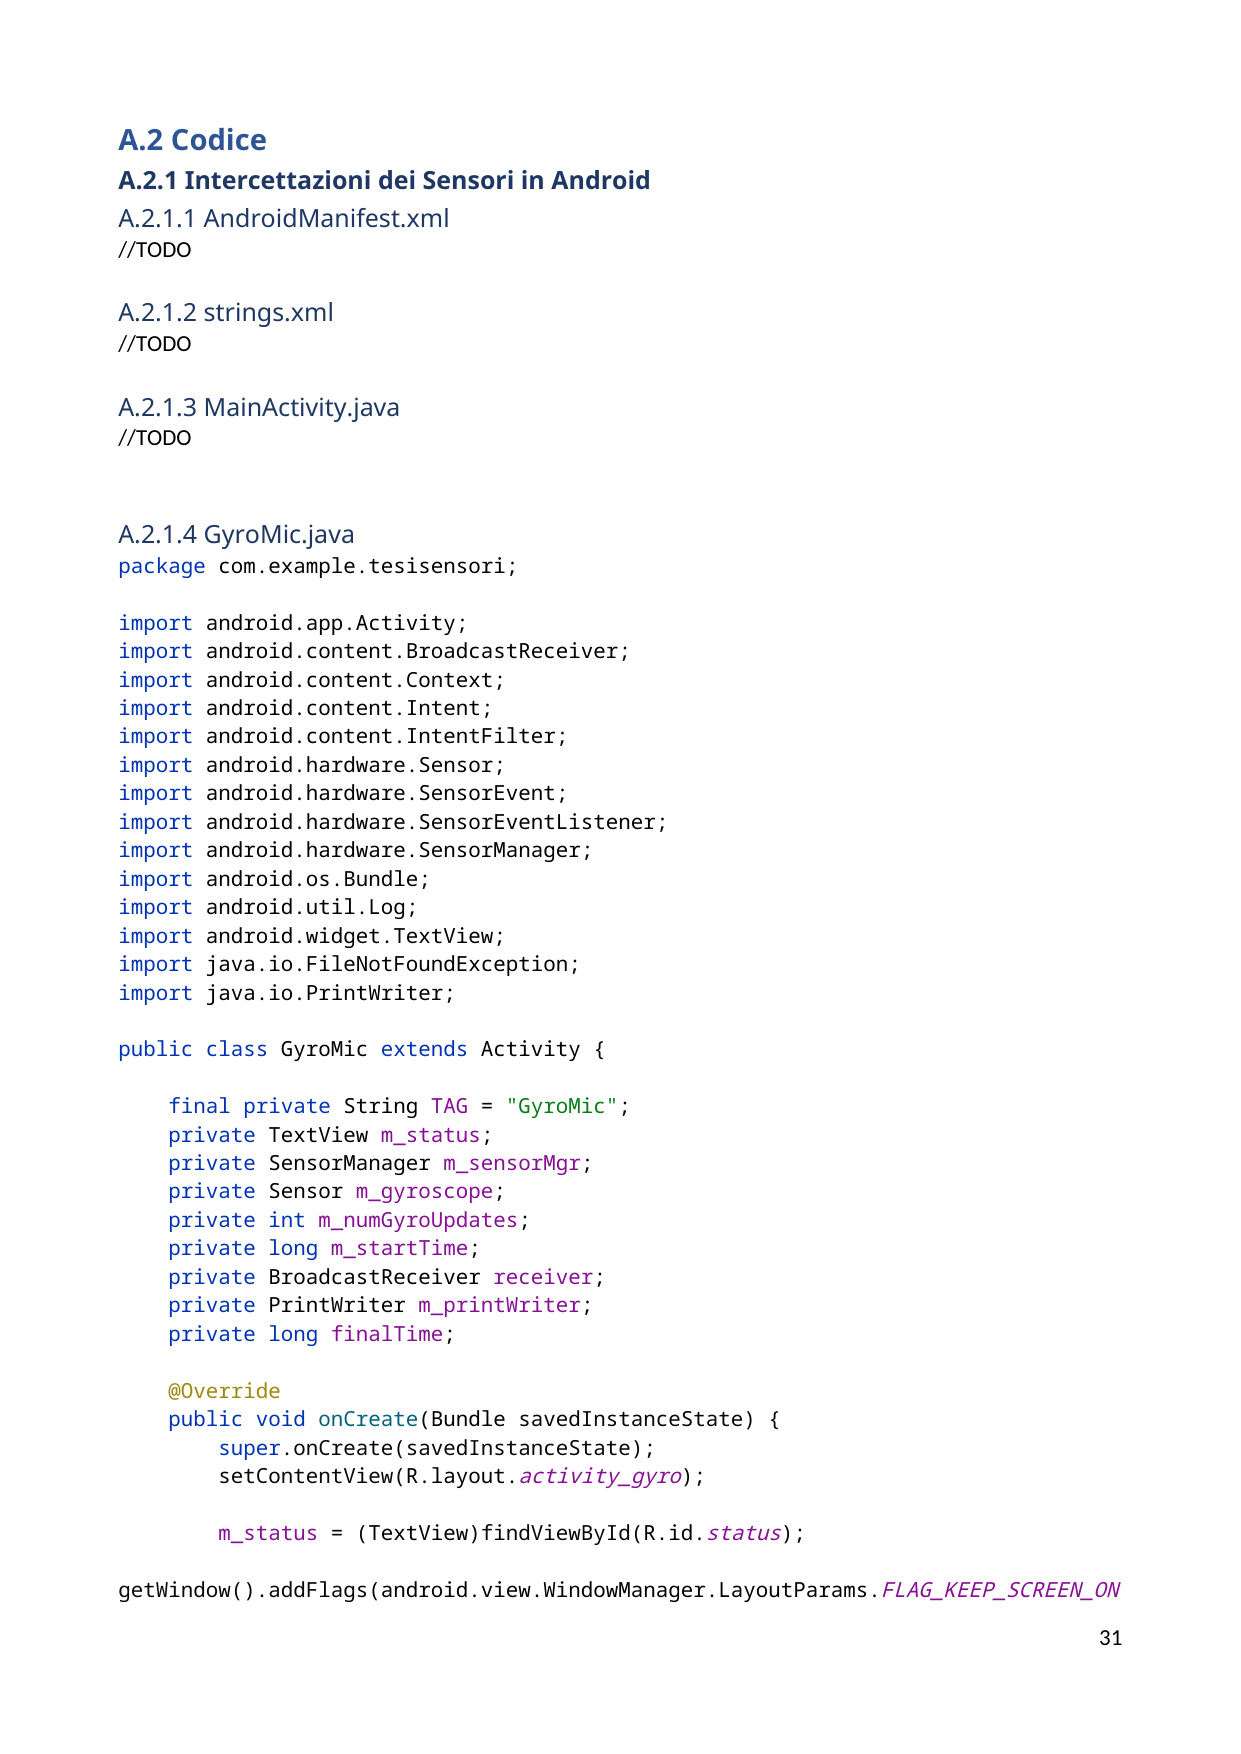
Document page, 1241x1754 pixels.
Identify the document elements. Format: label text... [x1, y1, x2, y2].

text package com.example.tesisensori; import android.app.Activity; import android.content.BroadcastReceiver; import android.content.Context; import android.content.Intent; import android.content.IntentFilter; import android.hardware.Sensor; import android.hardware.SensorEvent; import android.hardware.SensorEventListener; import android.hardware.SensorManager; import android.os.Bundle; import android.util.Log; import android.widget.TextView; import java.io.FileNotFoundException; import java.io.PrintWriter; public class GyroMic extends Activity { final private String TAG = "GyroMic"; private TextView m_status; private SensorManager m_sensorMgr; private Sensor m_gyroscope; private int m_numGyroUpdates; private long m_startTime; private BroadcastReceiver receiver; private PrintWriter m_printWriter; private long finalTime; @Override public void onCreate(Bundle savedInstanceState) { super.onCreate(savedInstanceState); setContentView(R.layout.activity_gyro); m_status = (TextView)findViewById(R.id.status); getWindow().addFlags(android.view.WindowManager.LayoutParams.FLAG_KEEP_SCREEN_ON [118, 551, 1122, 1603]
subtitle A.2.1.1 AndroidManifest.xml [118, 201, 1122, 235]
text //TODO [118, 329, 1122, 357]
subtitle A.2.1.4 GyroMic.java [118, 517, 1122, 551]
text //TODO [118, 235, 1122, 263]
subtitle A.2.1 Intercettazioni dei Sensori in Android [118, 163, 1122, 197]
subtitle A.2.1.3 MainActivity.java [118, 389, 1122, 423]
subtitle A.2.1.2 strings.xml [118, 295, 1122, 329]
text //TODO [118, 423, 1122, 451]
subtitle A.2 Codice [118, 119, 1122, 158]
